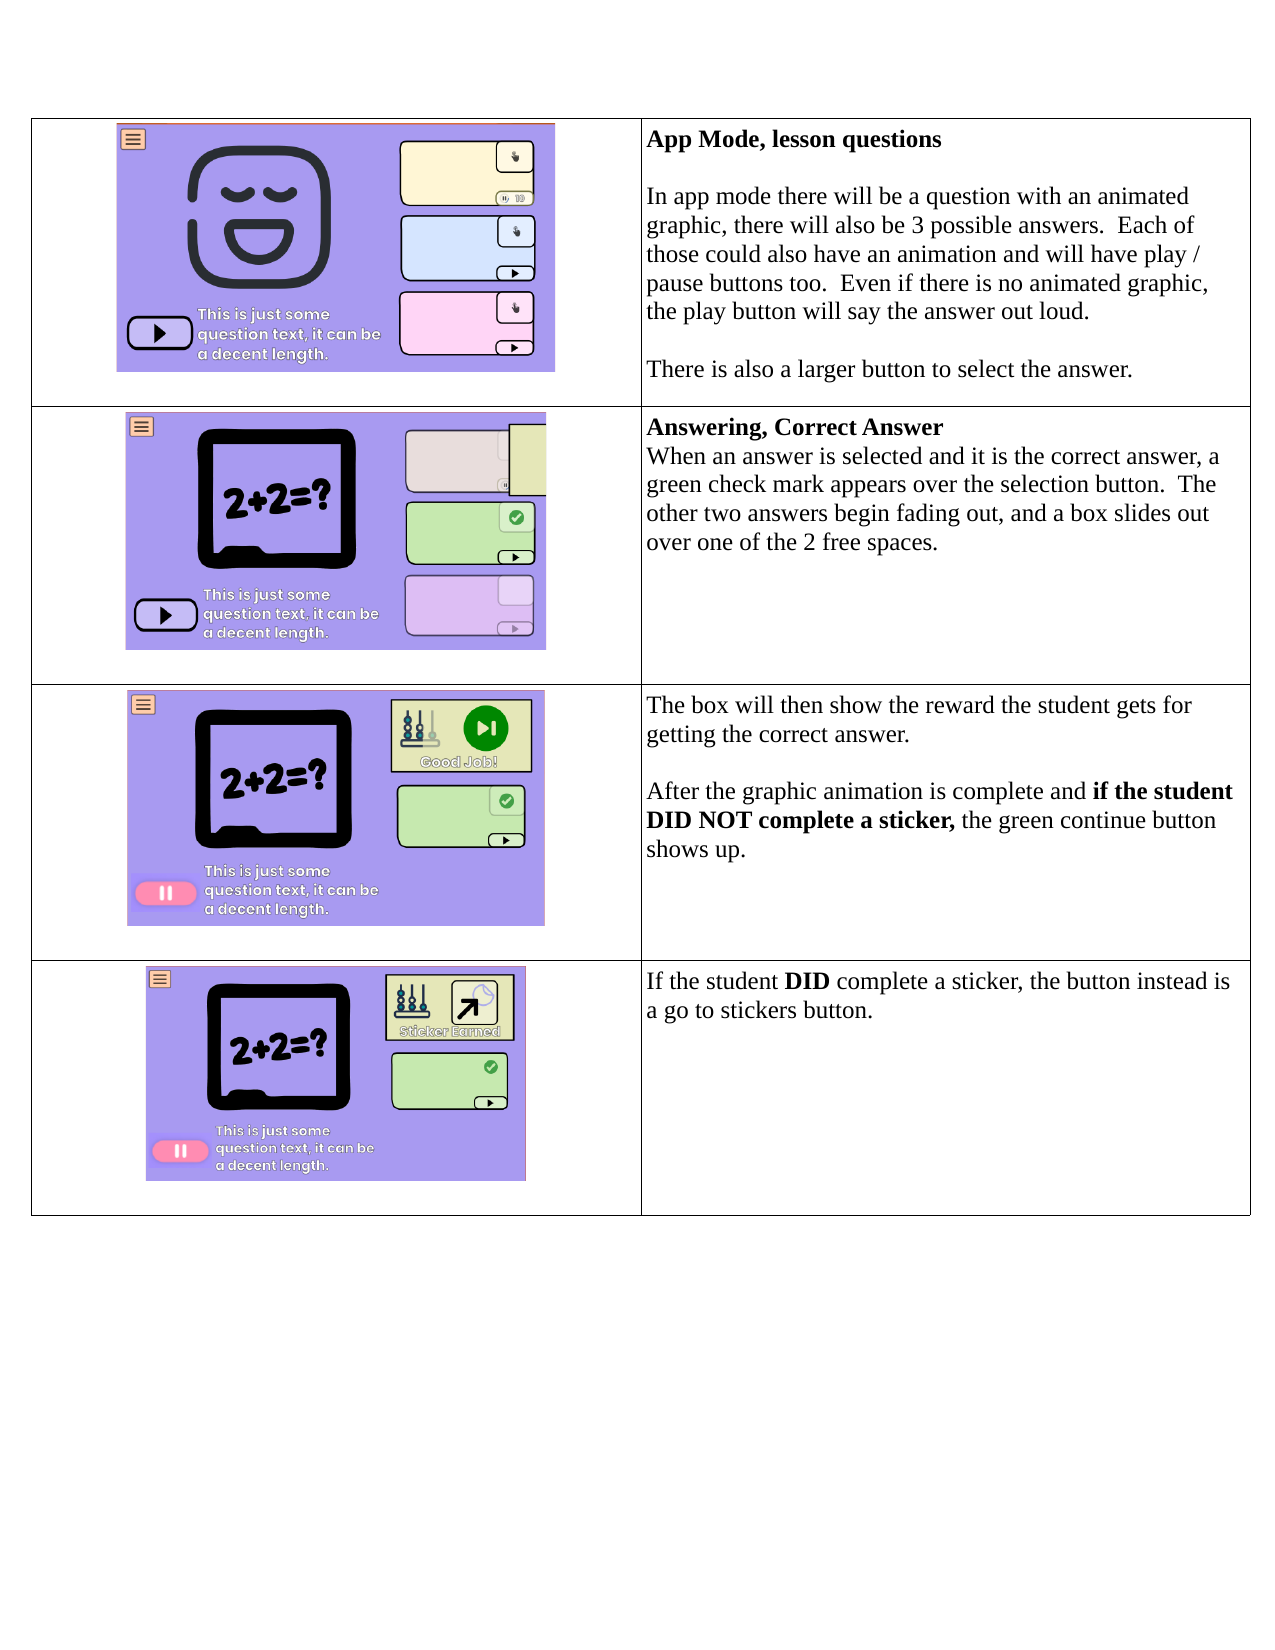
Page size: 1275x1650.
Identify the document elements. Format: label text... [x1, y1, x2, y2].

table_cell Answering, Correct Answer When an answer is selected and it is the correct answer, a green check mark appears over the selection button. The other two answers begin fading out, and a box slides out over one of the 2 free spaces. [642, 407, 1250, 684]
table_header App Mode, lesson questions In app mode there will be a question with an animated graphic, there will also be 3 possible answers. Each of those could also have an animation and will have play / pause buttons too. Even if there is no animated graphic, the play button will say the answer out loud. There is also a larger button to select the answer. [642, 119, 1250, 406]
table_cell If the student DID complete a sticker, the button instead is a go to stickers button. [642, 961, 1250, 1215]
picture [127, 690, 545, 926]
table_cell [32, 407, 641, 684]
table_cell [32, 685, 641, 960]
picture [116, 123, 556, 372]
table_cell The box will then show the reward the student gets for getting the correct answer. After the graphic animation is complete and if the student DID NOT complete a sticker, the green continue button shows up. [642, 685, 1250, 960]
picture [125, 412, 547, 650]
table_cell [32, 961, 641, 1215]
picture [145, 966, 526, 1181]
table_header [32, 119, 641, 406]
